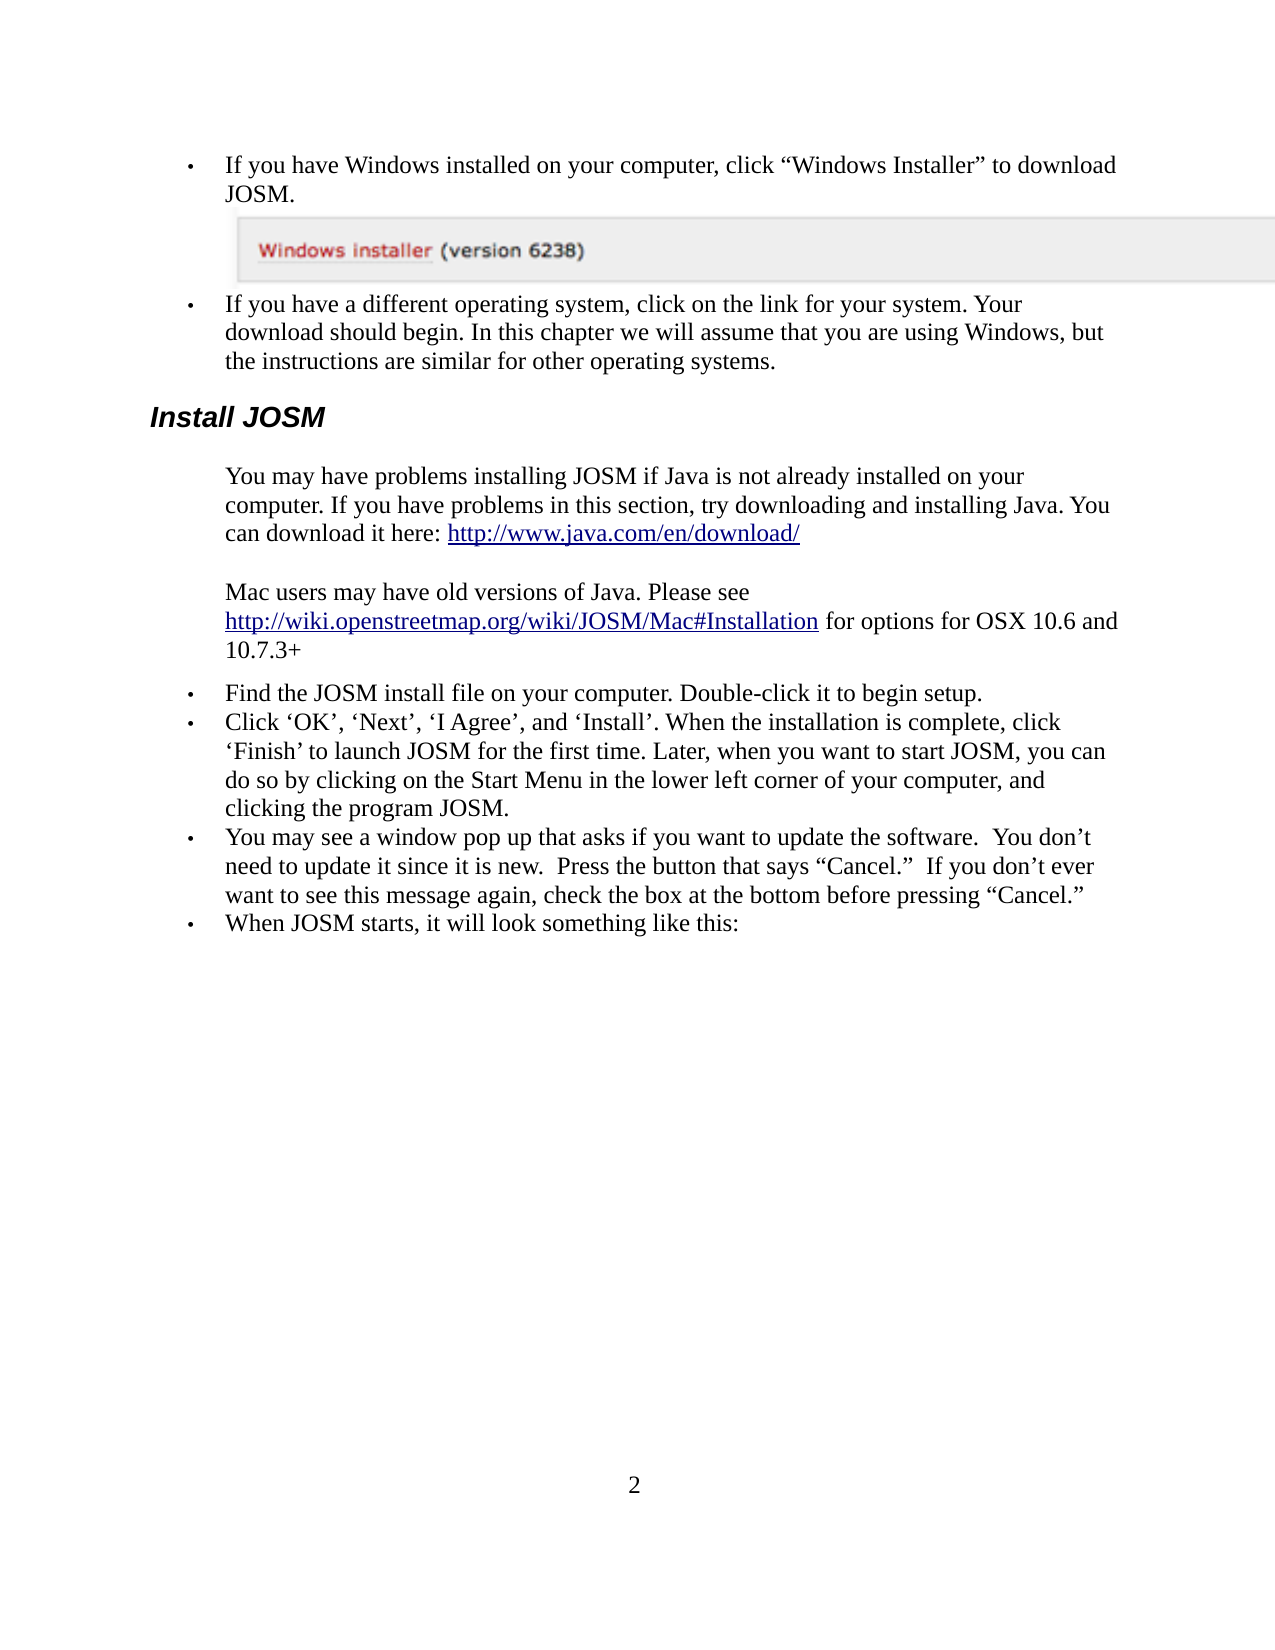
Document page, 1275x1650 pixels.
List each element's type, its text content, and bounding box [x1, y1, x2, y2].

text You may have problems installing JOSM if Java is not already installed on your computer. If you have problems in this section, try downloading and installing Java. You can download it here: http://www.java.com/en/download/ [225, 461, 1125, 547]
subtitle Install JOSM [150, 400, 1125, 433]
list When JOSM starts, it will look something like this: [187, 908, 1125, 937]
text Mac users may have old versions of Java. Please see http://wiki.openstreetmap.org/wiki/JOSM/Mac#Installation for options for OSX 10.6 and 10.7.3+ [225, 577, 1125, 663]
list Click ‘OK’, ‘Next’, ‘I Agree’, and ‘Install’. When the installation is complete, click ‘Finish’ to launch JOSM for the first time. Later, when you want to start JOSM, you can do so by clicking on the Start Menu in the lower left corner of your computer, and clicking the program JOSM. [187, 707, 1125, 822]
list If you have Windows installed on your computer, click “Windows Installer” to download JOSM. [187, 150, 1125, 207]
picture [225, 207, 1275, 289]
list You may see a window pop up that asks if you want to update the software. You don’t need to update it since it is new. Press the button that says “Cancel.” If you don’t ever want to see this message again, check the box at the bottom before pressing “Cancel.” [187, 822, 1125, 908]
list If you have a different operating system, click on the link for your system. Your download should begin. In this chapter we will assume that you are using Windows, but the instructions are similar for other operating systems. [187, 289, 1125, 375]
list Find the JOSM install file on your computer. Double-click it to begin setup. [187, 678, 1125, 707]
